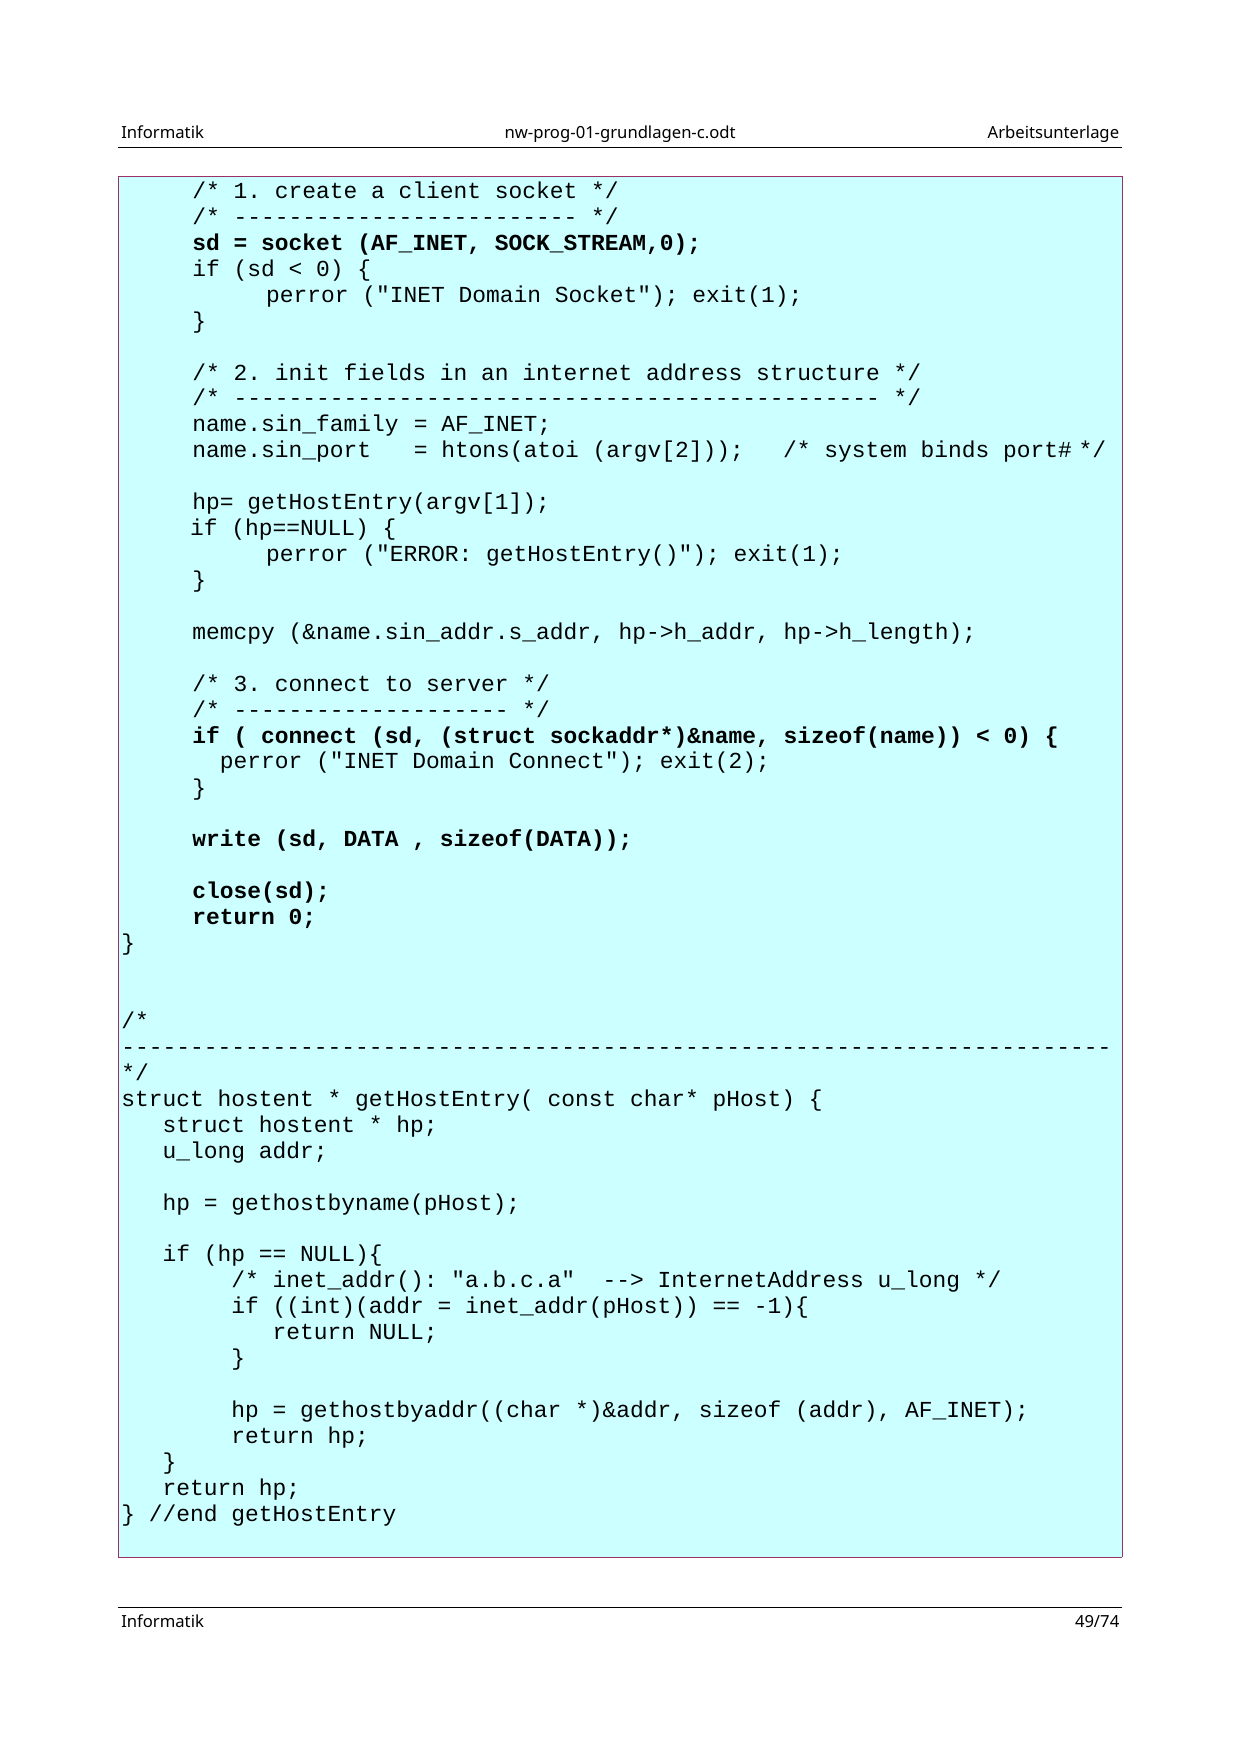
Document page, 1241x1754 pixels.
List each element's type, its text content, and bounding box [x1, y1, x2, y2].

text struct hostent * hp; [119, 1110, 1122, 1136]
text /* -------------------- */ [119, 695, 1122, 721]
text memcpy (&name.sin_addr.s_addr, hp->h_addr, hp->h_length); [119, 617, 1122, 643]
text hp = gethostbyaddr((char *)&addr, sizeof (addr), AF_INET); [119, 1395, 1122, 1421]
text return 0; } /* ------------------------------------------------------------------------*/ [119, 902, 1122, 1084]
text } [119, 565, 1122, 591]
text perror ("INET Domain Connect"); exit(2); [119, 747, 1122, 773]
text } [119, 773, 1122, 799]
text } [119, 1447, 1122, 1473]
text if (sd < 0) { [119, 254, 1122, 280]
text if (hp==NULL) { [119, 513, 1122, 539]
text /* 3. connect to server */ [119, 669, 1122, 695]
text /* 2. init fields in an internet address structure */ [119, 358, 1122, 384]
text sd = socket (AF_INET, SOCK_STREAM,0); [119, 228, 1122, 254]
text if (hp == NULL){ [119, 1240, 1122, 1266]
text } [119, 1343, 1122, 1369]
text perror ("ERROR: getHostEntry()"); exit(1); [119, 539, 1122, 565]
text /* ----------------------------------------------- */ [119, 384, 1122, 410]
text struct hostent * getHostEntry( const char* pHost) { [119, 1084, 1122, 1110]
text } //end getHostEntry [119, 1499, 1122, 1525]
text u_long addr; [119, 1136, 1122, 1162]
text } [119, 306, 1122, 332]
text return NULL; [119, 1317, 1122, 1343]
text /* inet_addr(): "a.b.c.a" --> InternetAddress u_long */ [119, 1266, 1122, 1292]
text name.sin_family = AF_INET; [119, 410, 1122, 436]
text if ((int)(addr = inet_addr(pHost)) == -1){ [119, 1292, 1122, 1317]
text /* 1. create a client socket */ [119, 177, 1122, 202]
text close(sd); [119, 851, 1122, 902]
text /* ------------------------- */ [119, 202, 1122, 228]
text perror ("INET Domain Socket"); exit(1); [119, 280, 1122, 306]
text if ( connect (sd, (struct sockaddr*)&name, sizeof(name)) < 0) { [119, 721, 1122, 747]
text hp = gethostbyname(pHost); [119, 1188, 1122, 1214]
text name.sin_port = htons(atoi (argv[2])); /* system binds port# */ [119, 436, 1122, 462]
text hp= getHostEntry(argv[1]); [119, 487, 1122, 513]
text return hp; [119, 1473, 1122, 1499]
text return hp; [119, 1421, 1122, 1447]
text write (sd, DATA , sizeof(DATA)); [119, 825, 1122, 851]
